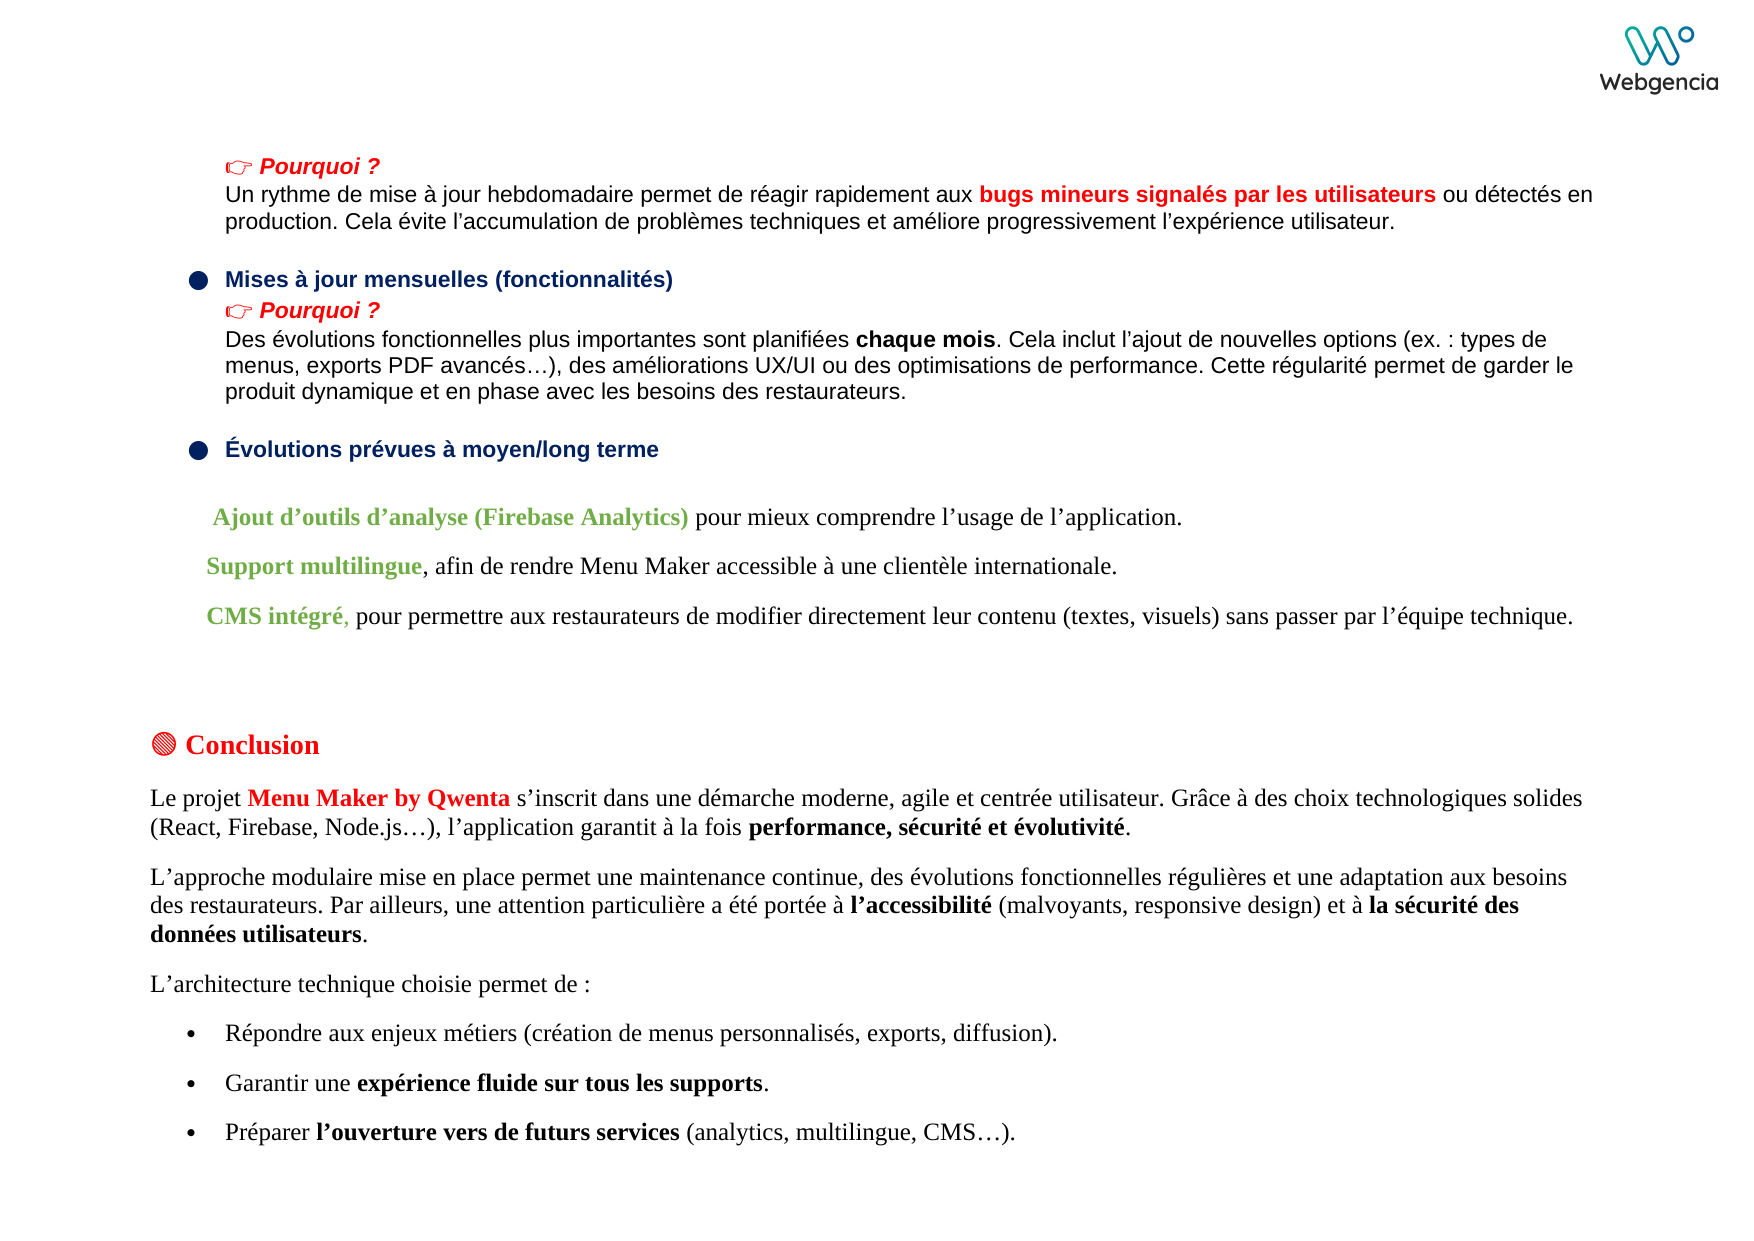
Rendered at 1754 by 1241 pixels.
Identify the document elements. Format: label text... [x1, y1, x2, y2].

list Mises à jour mensuelles (fonctionnalités) [187, 260, 1604, 294]
text CMS intégré, pour permettre aux restaurateurs de modifier directement leur contenu (textes, visuels) sans passer par l’équipe technique. [150, 601, 1604, 630]
text L’architecture technique choisie permet de : [150, 969, 1604, 997]
text Ajout d’outils d’analyse (Firebase Analytics) pour mieux comprendre l’usage de l’application. [150, 502, 1604, 531]
text 👉 Pourquoi ? Un rythme de mise à jour hebdomadaire permet de réagir rapidement aux bugs mineurs signalés par les utilisateurs ou détectés en production. Cela évite l’accumulation de problèmes techniques et améliore progressivement l’expérience utilisateur. [225, 150, 1604, 234]
list Évolutions prévues à moyen/long terme [187, 431, 1604, 465]
subtitle 🟢 Conclusion [150, 724, 1604, 762]
text L’approche modulaire mise en place permet une maintenance continue, des évolutions fonctionnelles régulières et une adaptation aux besoins des restaurateurs. Par ailleurs, une attention particulière a été portée à l’accessibilité (malvoyants, responsive design) et à la sécurité des données utilisateurs. [150, 862, 1604, 948]
text Support multilingue, afin de rendre Menu Maker accessible à une clientèle internationale. [150, 551, 1604, 580]
text Le projet Menu Maker by Qwenta s’inscrit dans une démarche moderne, agile et centrée utilisateur. Grâce à des choix technologiques solides (React, Firebase, Node.js…), l’application garantit à la fois performance, sécurité et évolutivité. [150, 783, 1604, 841]
list Garantir une expérience fluide sur tous les supports. [187, 1068, 1604, 1097]
list 👉 Pourquoi ? Des évolutions fonctionnelles plus importantes sont planifiées chaque mois. Cela inclut l’ajout de nouvelles options (ex. : types de menus, exports PDF avancés…), des améliorations UX/UI ou des optimisations de performance. Cette régularité permet de garder le produit dynamique et en phase avec les besoins des restaurateurs. [225, 294, 1604, 405]
list Répondre aux enjeux métiers (création de menus personnalisés, exports, diffusion). [187, 1018, 1604, 1047]
list Préparer l’ouverture vers de futurs services (analytics, multilingue, CMS…). [187, 1117, 1604, 1146]
